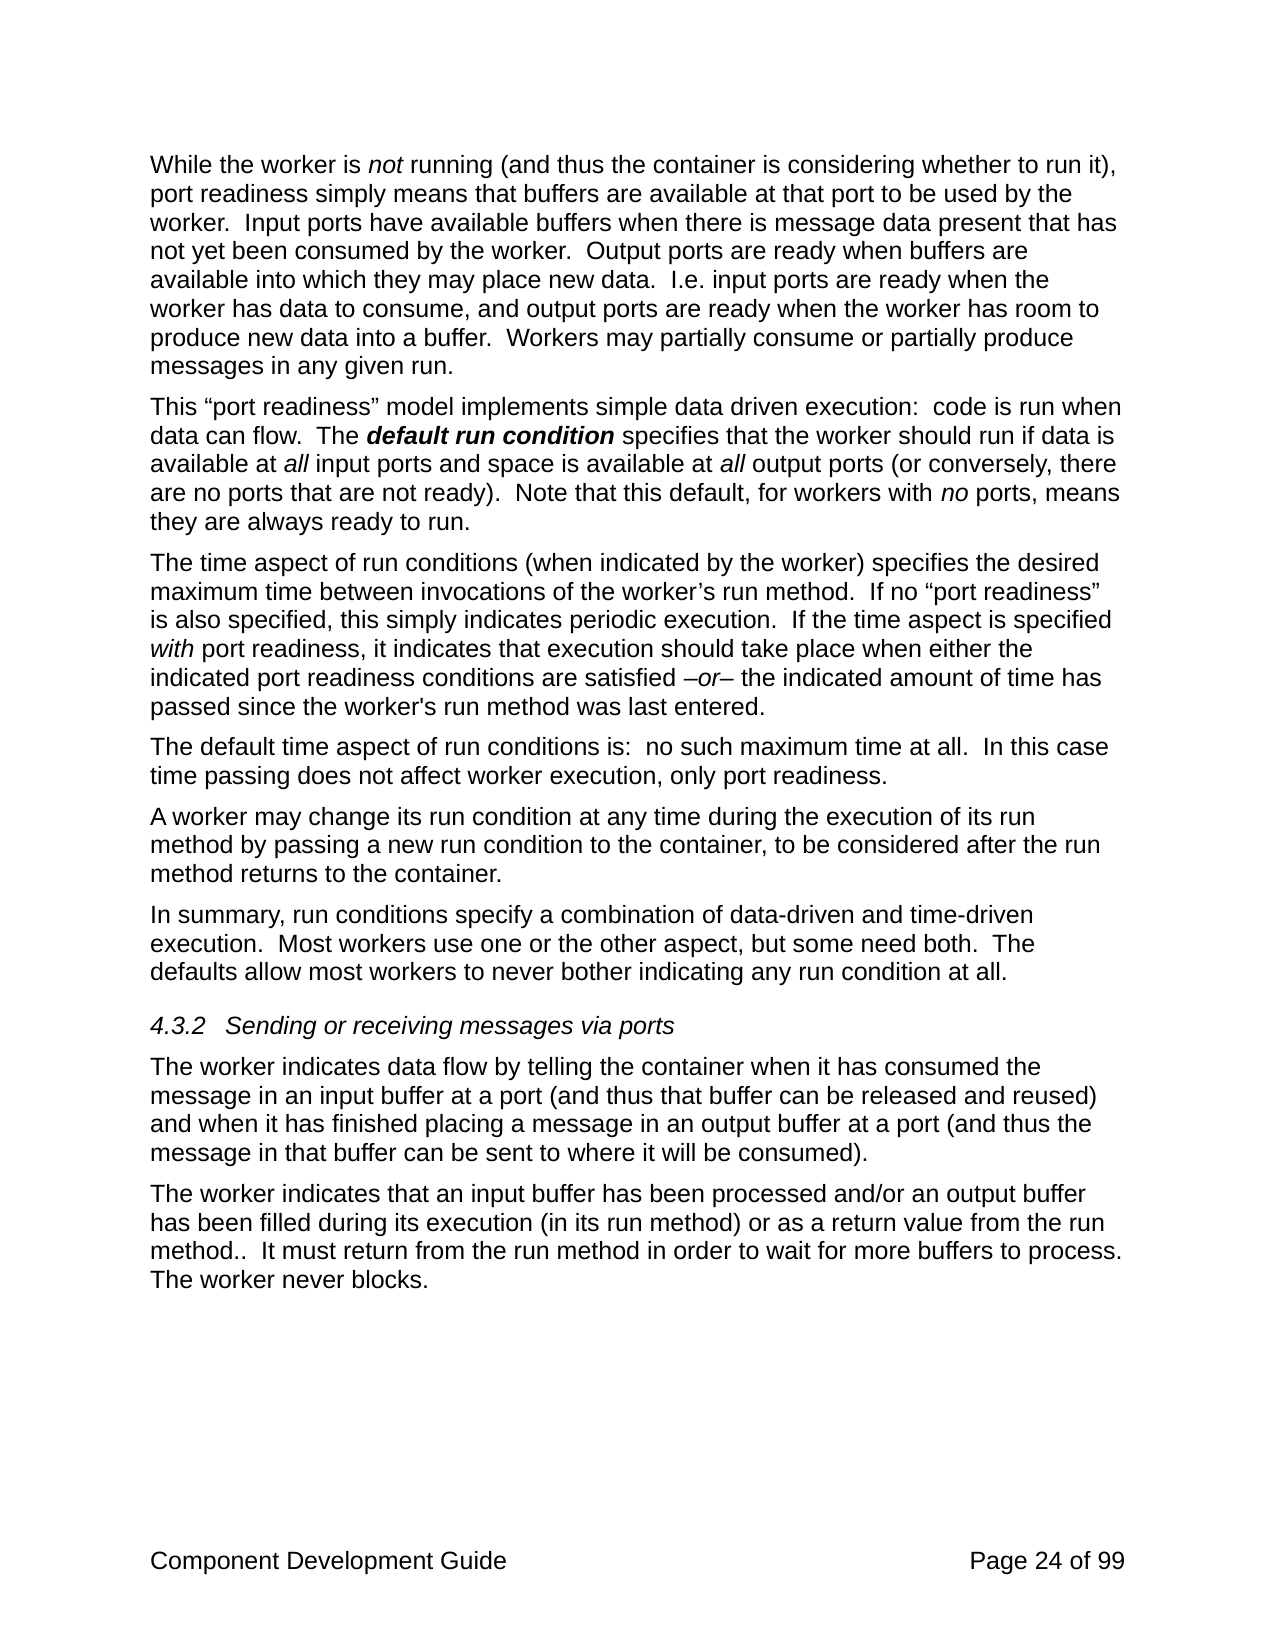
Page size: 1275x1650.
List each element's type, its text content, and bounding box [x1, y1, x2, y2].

text The worker indicates data flow by telling the container when it has consumed the message in an input buffer at a port (and thus that buffer can be released and reused) and when it has finished placing a message in an output buffer at a port (and thus the message in that buffer can be sent to where it will be consumed). [150, 1052, 1125, 1167]
text While the worker is not running (and thus the container is considering whether to run it), port readiness simply means that buffers are available at that port to be used by the worker. Input ports have available buffers when there is message data present that has not yet been consumed by the worker. Output ports are ready when buffers are available into which they may place new data. I.e. input ports are ready when the worker has data to consume, and output ports are ready when the worker has room to produce new data into a buffer. Workers may partially consume or partially produce messages in any given run. [150, 150, 1125, 380]
text The default time aspect of run conditions is: no such maximum time at all. In this case time passing does not affect worker execution, only port readiness. [150, 732, 1125, 790]
text The time aspect of run conditions (when indicated by the worker) specifies the desired maximum time between invocations of the worker’s run method. If no “port readiness” is also specified, this simply indicates periodic execution. If the time aspect is specified with port readiness, it indicates that execution should take place when either the indicated port readiness conditions are satisfied –or– the indicated amount of time has passed since the worker's run method was last entered. [150, 548, 1125, 720]
text The worker indicates that an input buffer has been processed and/or an output buffer has been filled during its execution (in its run method) or as a return value from the run method.. It must return from the run method in order to wait for more buffers to process. The worker never blocks. [150, 1179, 1125, 1294]
text A worker may change its run condition at any time during the execution of its run method by passing a new run condition to the container, to be considered after the run method returns to the container. [150, 802, 1125, 888]
subtitle Sending or receiving messages via ports [150, 1011, 1125, 1040]
text This “port readiness” model implements simple data driven execution: code is run when data can flow. The default run condition specifies that the worker should run if data is available at all input ports and space is available at all output ports (or conversely, there are no ports that are not ready). Note that this default, for workers with no ports, means they are always ready to run. [150, 392, 1125, 536]
text In summary, run conditions specify a combination of data-driven and time-driven execution. Most workers use one or the other aspect, but some need both. The defaults allow most workers to never bother indicating any run condition at all. [150, 900, 1125, 986]
